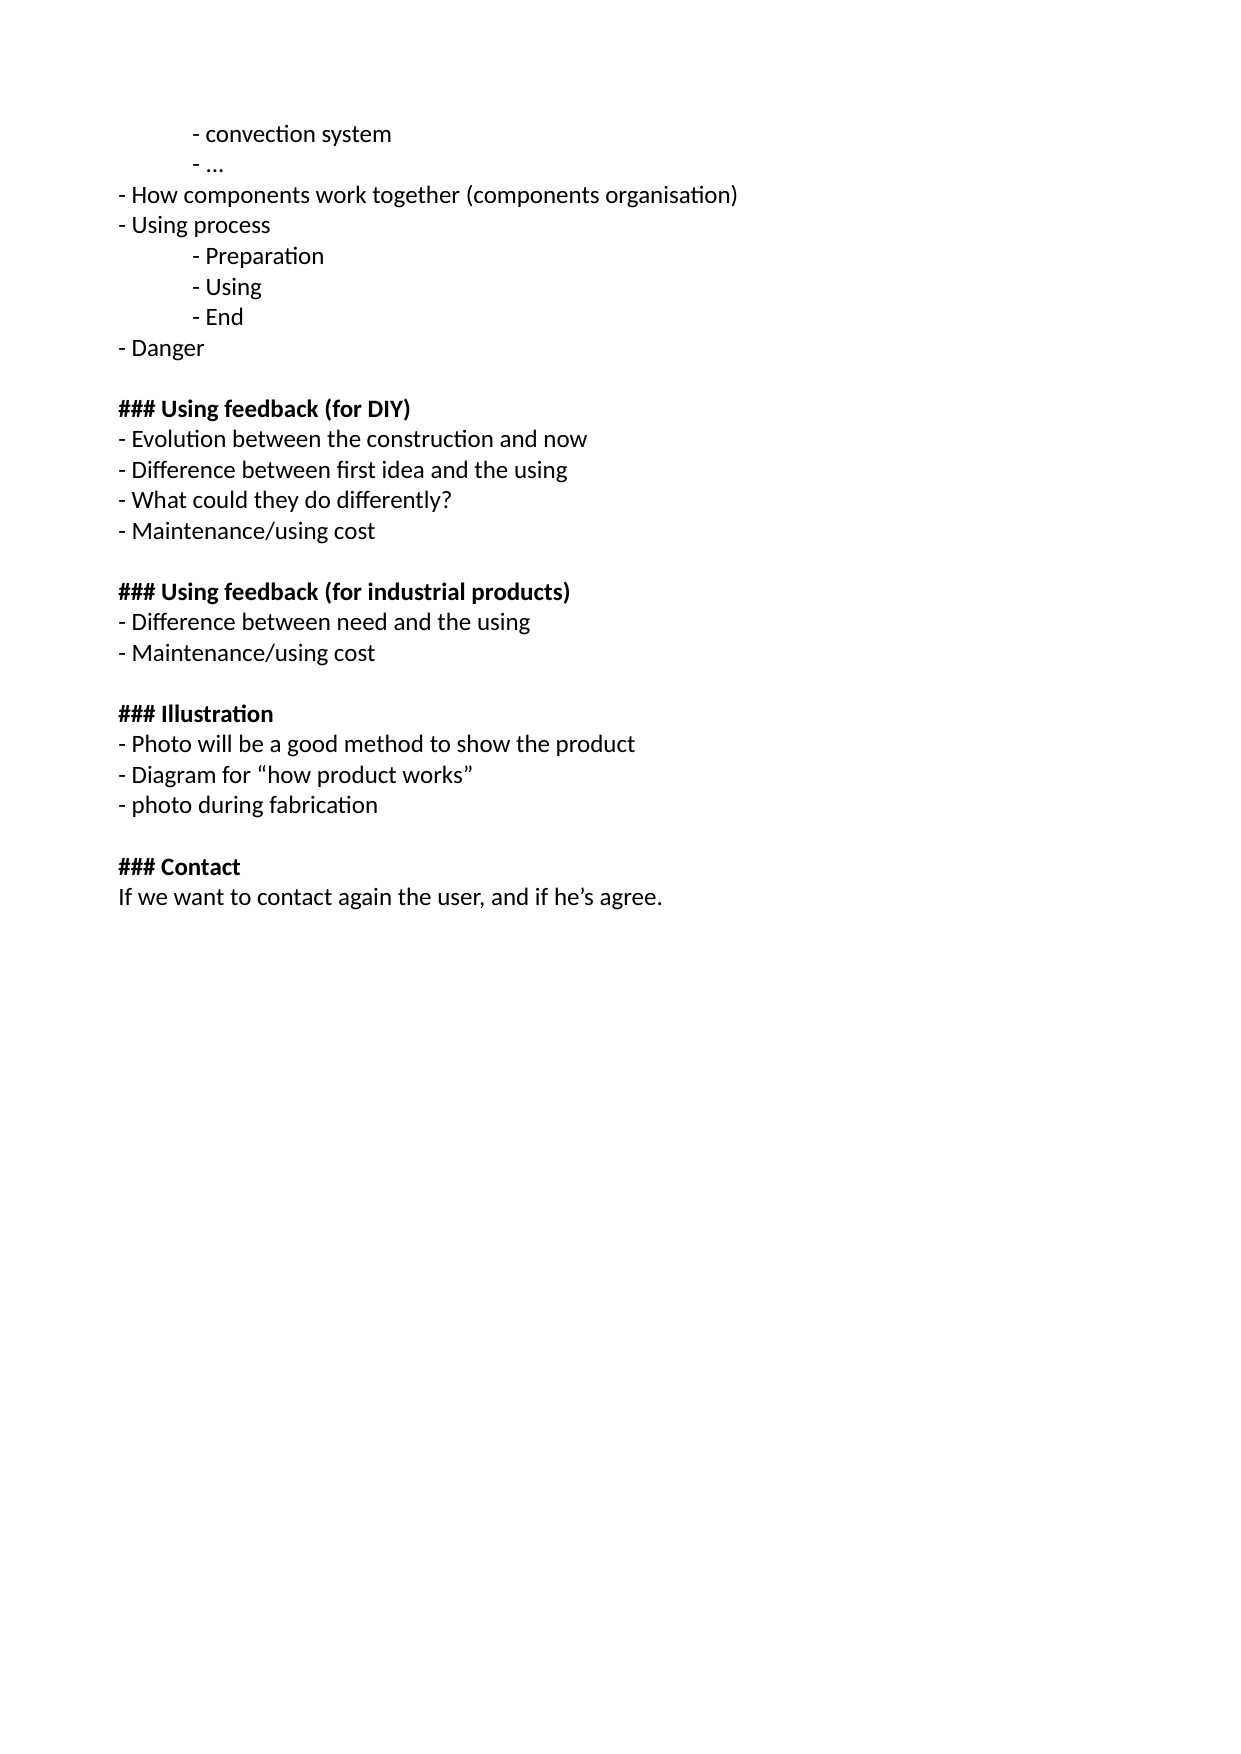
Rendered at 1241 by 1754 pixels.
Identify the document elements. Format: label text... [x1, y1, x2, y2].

text - Using process [118, 210, 1122, 240]
text ### Using feedback (for industrial products) [118, 576, 1122, 606]
text ### Using feedback (for DIY) [118, 393, 1122, 423]
text - Preparation [118, 240, 1122, 271]
text - Danger [118, 332, 1122, 362]
text - Maintenance/using cost [118, 637, 1122, 667]
text - Maintenance/using cost [118, 515, 1122, 545]
text - What could they do differently? [118, 484, 1122, 515]
text - photo during fabrication [118, 789, 1122, 820]
text ### Contact [118, 851, 1122, 881]
text If we want to contact again the user, and if he’s agree. [118, 881, 1122, 912]
text - End [118, 301, 1122, 332]
text - Evolution between the construction and now [118, 423, 1122, 454]
text - Difference between first idea and the using [118, 454, 1122, 484]
text - Photo will be a good method to show the product [118, 728, 1122, 759]
text - Diagram for “how product works” [118, 759, 1122, 789]
text - Using [118, 271, 1122, 301]
text - ... [118, 149, 1122, 179]
text ### Illustration [118, 698, 1122, 728]
text - Difference between need and the using [118, 606, 1122, 637]
text - How components work together (components organisation) [118, 179, 1122, 210]
text - convection system [118, 118, 1122, 149]
